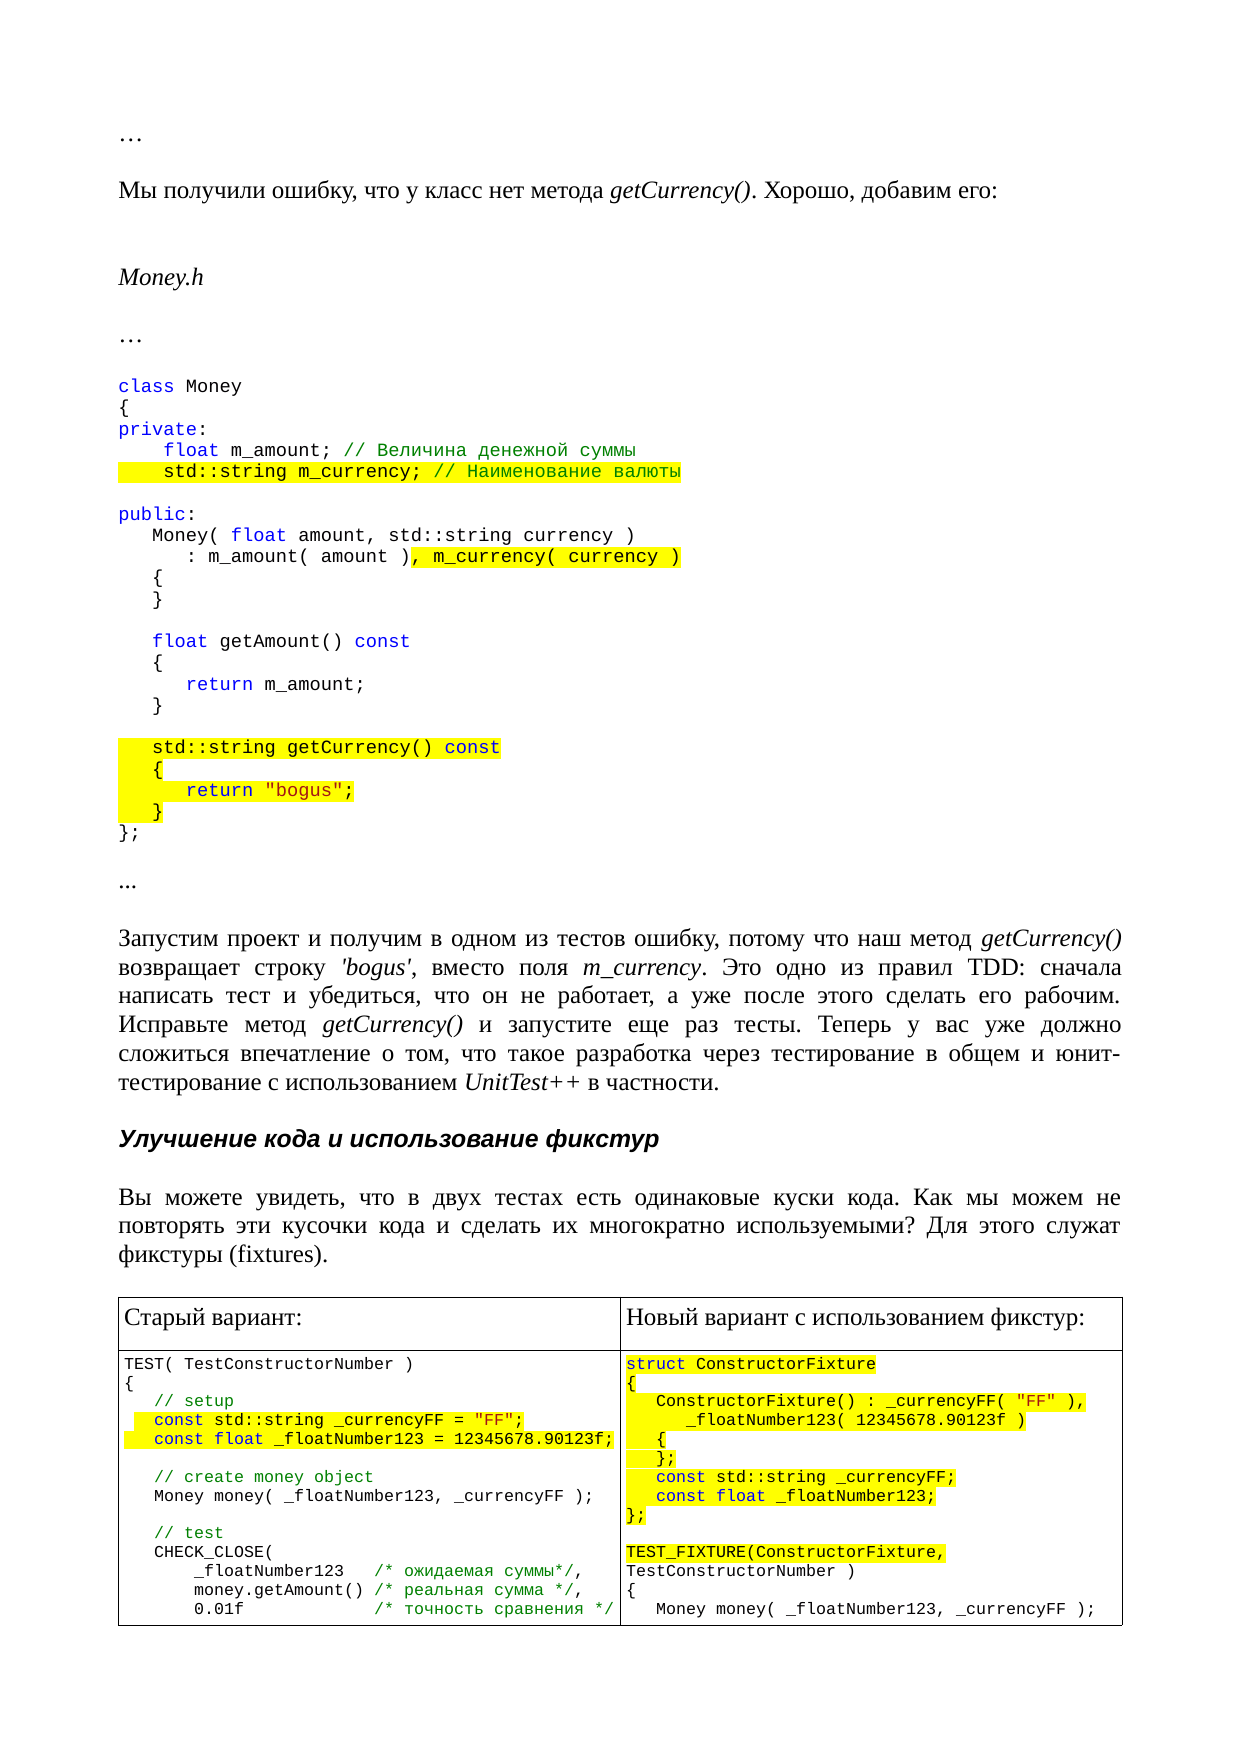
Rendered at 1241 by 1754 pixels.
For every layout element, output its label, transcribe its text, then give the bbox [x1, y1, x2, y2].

text { [118, 653, 1122, 674]
text float getAmount() const [118, 632, 1122, 653]
text : m_amount( amount ), m_currency( currency ) [118, 547, 1122, 568]
text { [118, 759, 1122, 781]
text private: [118, 419, 1122, 441]
text { [118, 398, 1122, 419]
subtitle Улучшение кода и использование фикстур [118, 1124, 1122, 1153]
text ... [118, 866, 1122, 894]
text Money( float amount, std::string currency ) [118, 526, 1122, 547]
text std::string getCurrency() const [118, 738, 1122, 759]
text }; [118, 823, 1122, 844]
text } [118, 696, 1122, 717]
table_header Старый вариант: [119, 1298, 620, 1349]
text } [118, 589, 1122, 611]
text float m_amount; // Величина денежной суммы [118, 441, 1122, 462]
text class Money [118, 377, 1122, 398]
text … [118, 118, 1122, 147]
text return m_amount; [118, 674, 1122, 696]
text Мы получили ошибку, что у класс нет метода getCurrency(). Хорошо, добавим его: [118, 176, 1122, 204]
text { [118, 568, 1122, 589]
text } [118, 802, 1122, 823]
text Money.h [118, 262, 1122, 291]
text Запустим проект и получим в одном из тестов ошибку, потому что наш метод getCurrency() возвращает строку 'bogus', вместо поля m_currency. Это одно из правил TDD: сначала написать тест и убедиться, что он не работает, а уже после этого сделать его рабочим. Исправьте метод getCurrency() и запустите еще раз тесты. Теперь у вас уже должно сложиться впечатление о том, что такое разработка через тестирование в общем и юнит-тестирование с использованием UnitTest++ в частности. [118, 923, 1122, 1096]
text … [118, 319, 1122, 348]
text return "bogus"; [118, 781, 1122, 802]
text std::string m_currency; // Наименование валюты [118, 462, 1122, 483]
table_cell struct ConstructorFixture { ConstructorFixture() : _currencyFF( "FF" ), _floatNumber123( 12345678.90123f ) { }; const std::string _currencyFF; const float _floatNumber123; }; TEST_FIXTURE(ConstructorFixture, TestConstructorNumber ) { Money money( _floatNumber123, _currencyFF ); [621, 1351, 1122, 1625]
text public: [118, 504, 1122, 526]
table_header Новый вариант с использованием фикстур: [621, 1298, 1122, 1349]
table_cell TEST( TestConstructorNumber ) { // setup const std::string _currencyFF = "FF"; const float _floatNumber123 = 12345678.90123f; // create money object Money money( _floatNumber123, _currencyFF ); // test CHECK_CLOSE( _floatNumber123 /* ожидаемая суммы*/, money.getAmount() /* реальная сумма */, 0.01f /* точность сравнения */ [119, 1351, 620, 1625]
text Вы можете увидеть, что в двух тестах есть одинаковые куски кода. Как мы можем не повторять эти кусочки кода и сделать их многократно используемыми? Для этого служат фикстуры (fixtures). [118, 1182, 1122, 1268]
